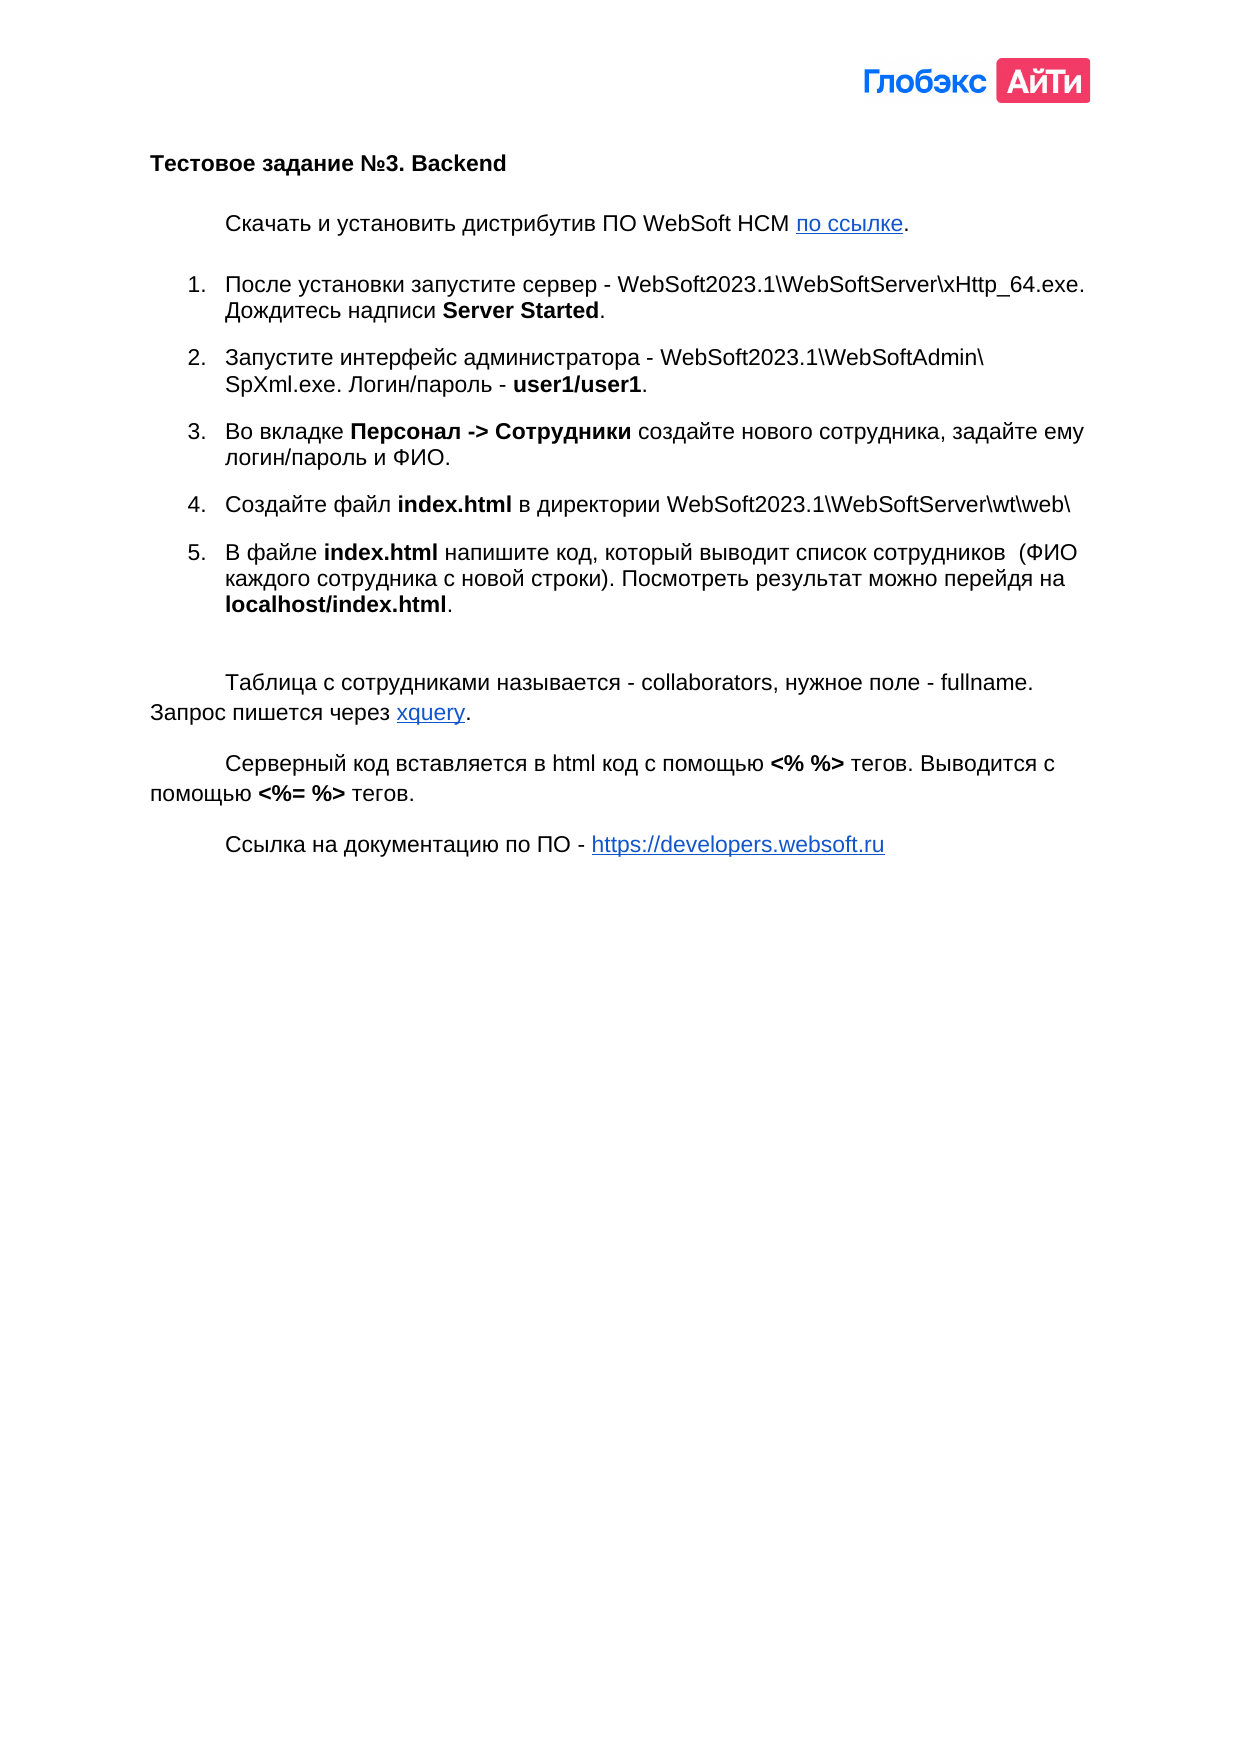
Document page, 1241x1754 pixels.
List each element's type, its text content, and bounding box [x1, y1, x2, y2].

list Создайте файл index.html в директории WebSoft2023.1\WebSoftServer\wt\web\ [187, 491, 1090, 518]
text Ссылка на документацию по ПО - https://developers.websoft.ru [150, 831, 1090, 858]
list После установки запустите сервер - WebSoft2023.1\WebSoftServer\xHttp_64.exe. Дождитесь надписи Server Started. [187, 271, 1090, 323]
text Тестовое задание №3. Backend [150, 150, 1090, 176]
text Скачать и установить дистрибутив ПО WebSoft HCM по ссылке. [150, 210, 1090, 237]
text Серверный код вставляется в html код с помощью <% %> тегов. Выводится с помощью <%= %> тегов. [150, 750, 1090, 807]
list Во вкладке Персонал -> Сотрудники создайте нового сотрудника, задайте ему логин/пароль и ФИО. [187, 418, 1090, 471]
list В файле index.html напишите код, который выводит список сотрудников (ФИО каждого сотрудника с новой строки). Посмотреть результат можно перейдя на localhost/index.html. [187, 539, 1090, 618]
list Запустите интерфейс администратора - WebSoft2023.1\WebSoftAdmin\SpXml.exe. Логин/пароль - user1/user1. [187, 344, 1090, 397]
text Таблица с сотрудниками называется - collaborators, нужное поле - fullname. Запрос пишется через xquery. [150, 638, 1090, 725]
picture [864, 58, 1091, 103]
